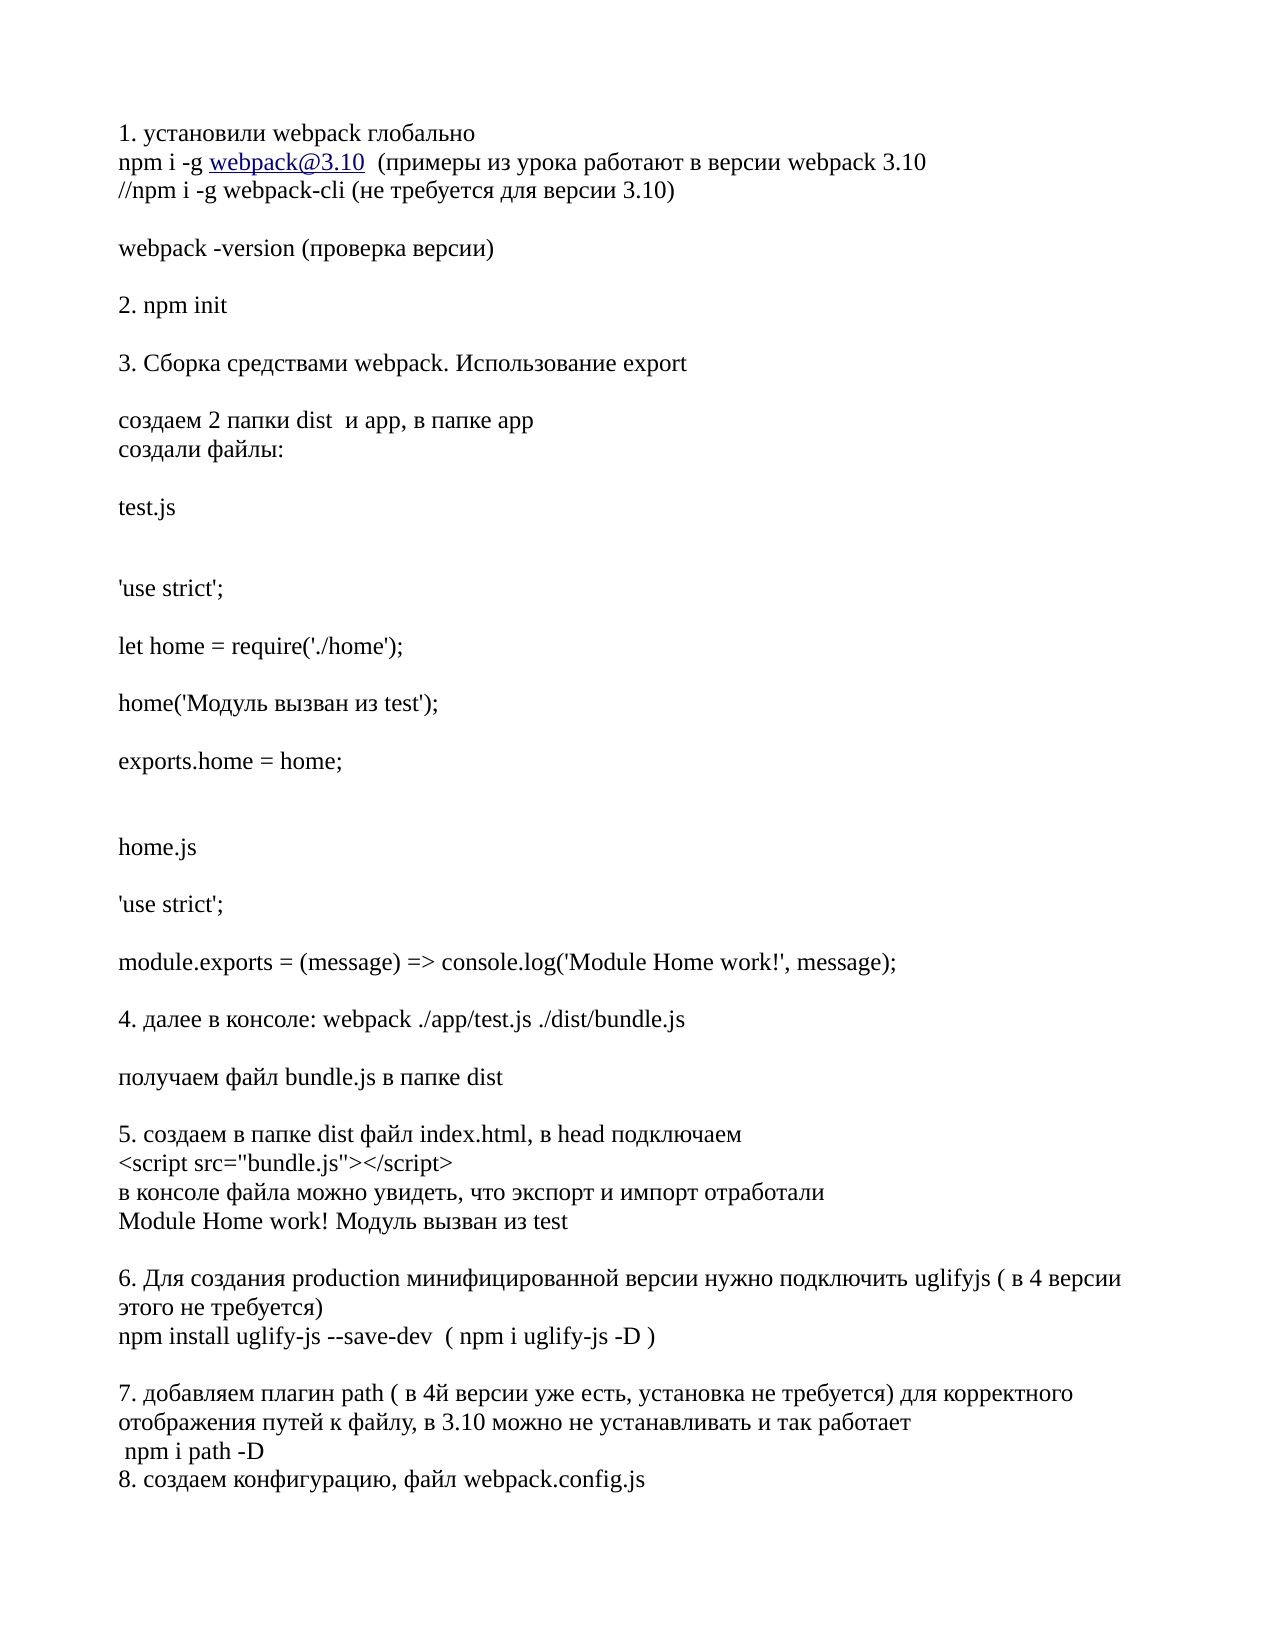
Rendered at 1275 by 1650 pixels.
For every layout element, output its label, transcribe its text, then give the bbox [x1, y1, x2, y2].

text в консоле файла можно увидеть, что экспорт и импорт отработали [118, 1177, 1157, 1206]
text <script src="bundle.js"></script> [118, 1148, 1157, 1177]
text 4. далее в консоле: webpack ./app/test.js ./dist/bundle.js [118, 1004, 1157, 1033]
text создаем 2 папки dist и app, в папке app [118, 406, 1157, 434]
text home('Модуль вызван из test'); [118, 688, 1157, 717]
text npm i -g webpack@3.10 (примеры из урока работают в версии webpack 3.10 [118, 147, 1157, 176]
text home.js [118, 832, 1157, 861]
text Module Home work! Модуль вызван из test [118, 1206, 1157, 1234]
text let home = require('./home'); [118, 631, 1157, 659]
text 'use strict'; [118, 889, 1157, 918]
text 2. npm init [118, 291, 1157, 319]
text 5. создаем в папке dist файл index.html, в head подключаем [118, 1119, 1157, 1148]
text создали файлы: [118, 434, 1157, 463]
text npm i path -D [118, 1436, 1157, 1464]
text 8. создаем конфигурацию, файл webpack.config.js [118, 1464, 1157, 1493]
text //npm i -g webpack-cli (не требуется для версии 3.10) [118, 176, 1157, 204]
text module.exports = (message) => console.log('Module Home work!', message); [118, 947, 1157, 976]
text 'use strict'; [118, 573, 1157, 602]
text npm install uglify-js --save-dev ( npm i uglify-js -D ) [118, 1321, 1157, 1349]
text 3. Сборка средствами webpack. Использование export [118, 348, 1157, 377]
text exports.home = home; [118, 746, 1157, 774]
text 7. добавляем плагин path ( в 4й версии уже есть, установка не требуется) для корректного отображения путей к файлу, в 3.10 можно не устанавливать и так работает [118, 1378, 1157, 1436]
text 1. установили webpack глобально [118, 118, 1157, 147]
text получаем файл bundle.js в папке dist [118, 1062, 1157, 1091]
text 6. Для создания production минифицированной версии нужно подключить uglifyjs ( в 4 версии этого не требуется) [118, 1263, 1157, 1321]
text test.js [118, 492, 1157, 521]
text webpack -version (проверка версии) [118, 233, 1157, 262]
